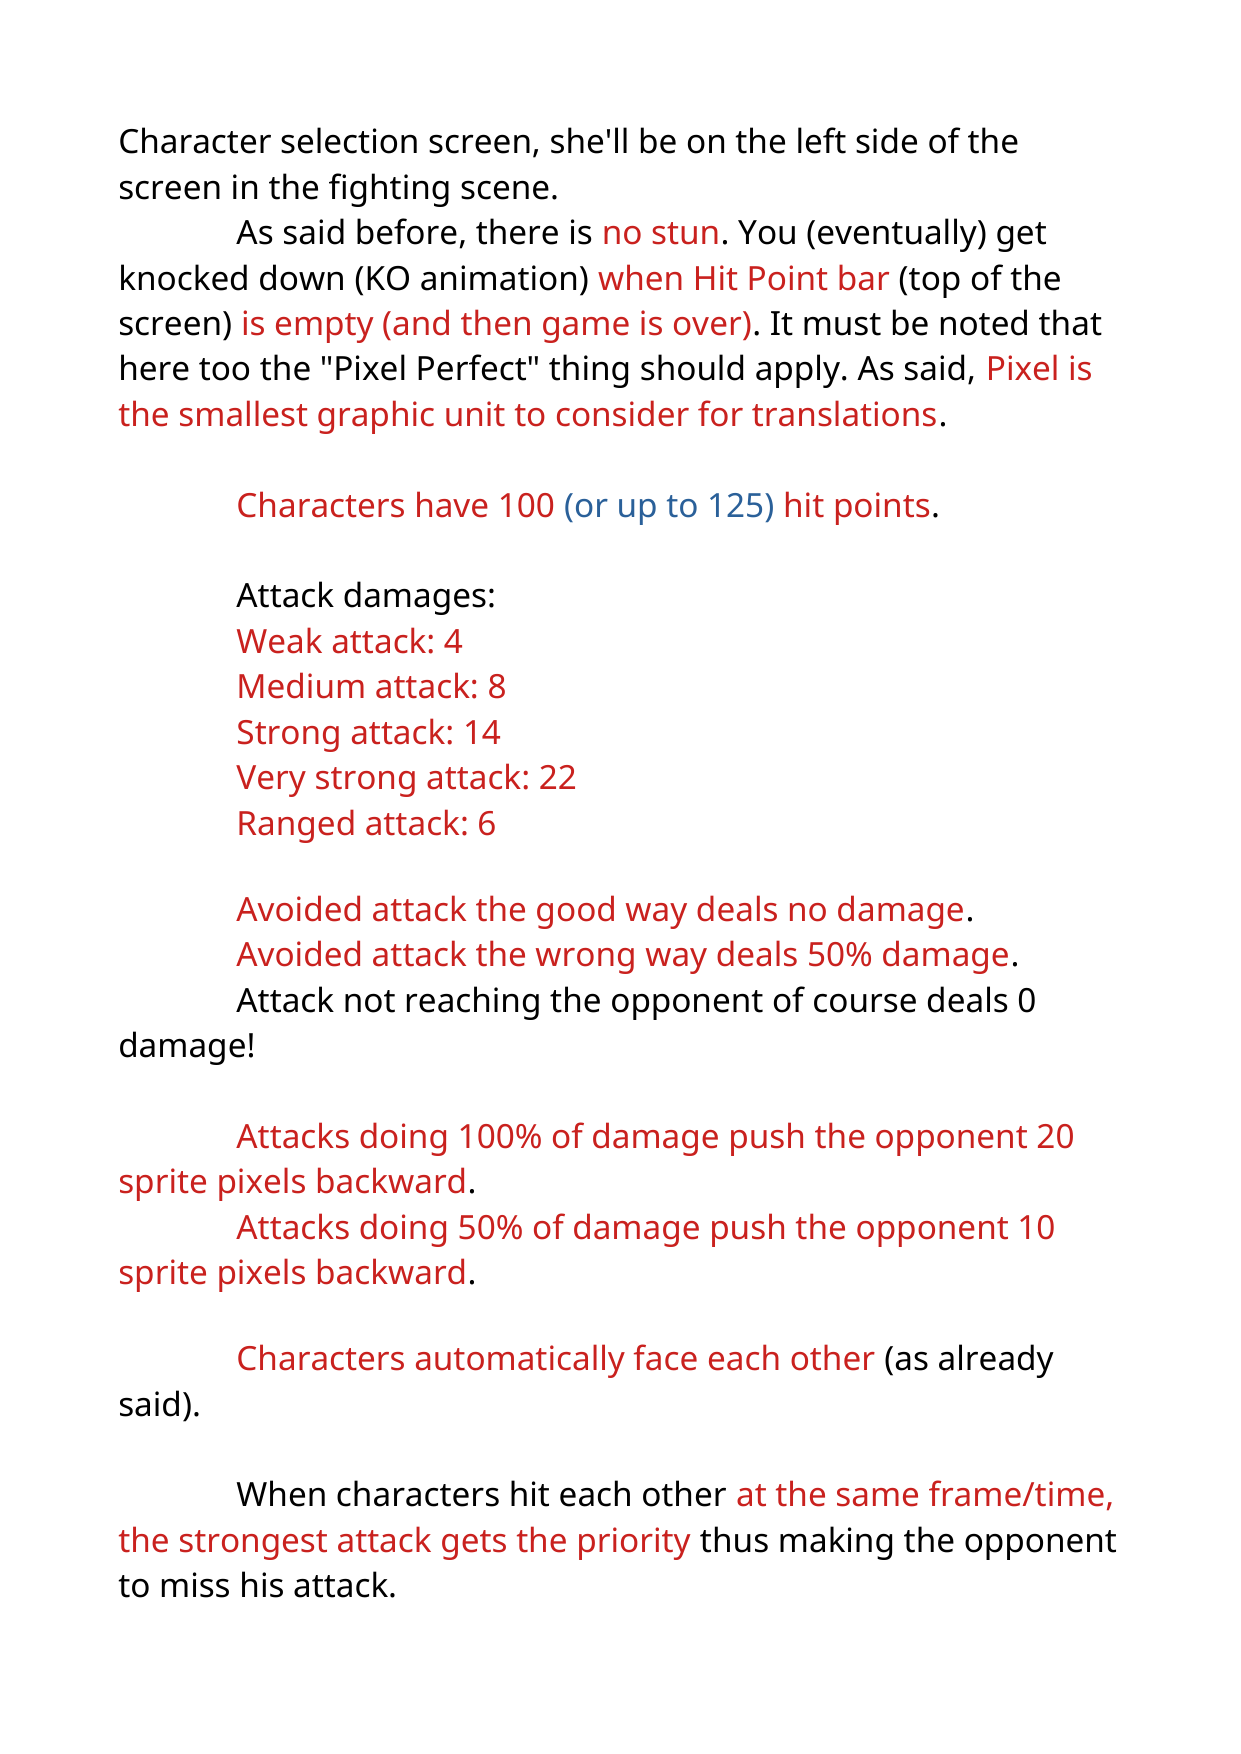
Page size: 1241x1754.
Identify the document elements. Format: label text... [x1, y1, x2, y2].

text When characters hit each other at the same frame/time, the strongest attack gets the priority thus making the opponent to miss his attack. [118, 1471, 1122, 1607]
text Character selection screen, she'll be on the left side of the screen in the fighting scene. [118, 118, 1122, 209]
text Characters have 100 (or up to 125) hit points. [118, 481, 1122, 527]
text Attacks doing 50% of damage push the opponent 10 sprite pixels backward. [118, 1203, 1122, 1294]
text Very strong attack: 22 [118, 754, 1122, 799]
text As said before, there is no stun. You (eventually) get knocked down (KO animation) when Hit Point bar (top of the screen) is empty (and then game is over). It must be noted that here too the "Pixel Perfect" thing should apply. As said, Pixel is the smallest graphic unit to consider for translations. [118, 209, 1122, 436]
text Medium attack: 8 [118, 663, 1122, 708]
text Attack damages: [118, 572, 1122, 618]
text Avoided attack the wrong way deals 50% damage. [118, 931, 1122, 976]
text Attacks doing 100% of damage push the opponent 20 sprite pixels backward. [118, 1113, 1122, 1203]
text Weak attack: 4 [118, 618, 1122, 663]
text Strong attack: 14 [118, 708, 1122, 754]
text Avoided attack the good way deals no damage. [118, 886, 1122, 931]
text Ranged attack: 6 [118, 799, 1122, 845]
text Characters automatically face each other (as already said). [118, 1335, 1122, 1426]
text Attack not reaching the opponent of course deals 0 damage! [118, 976, 1122, 1067]
